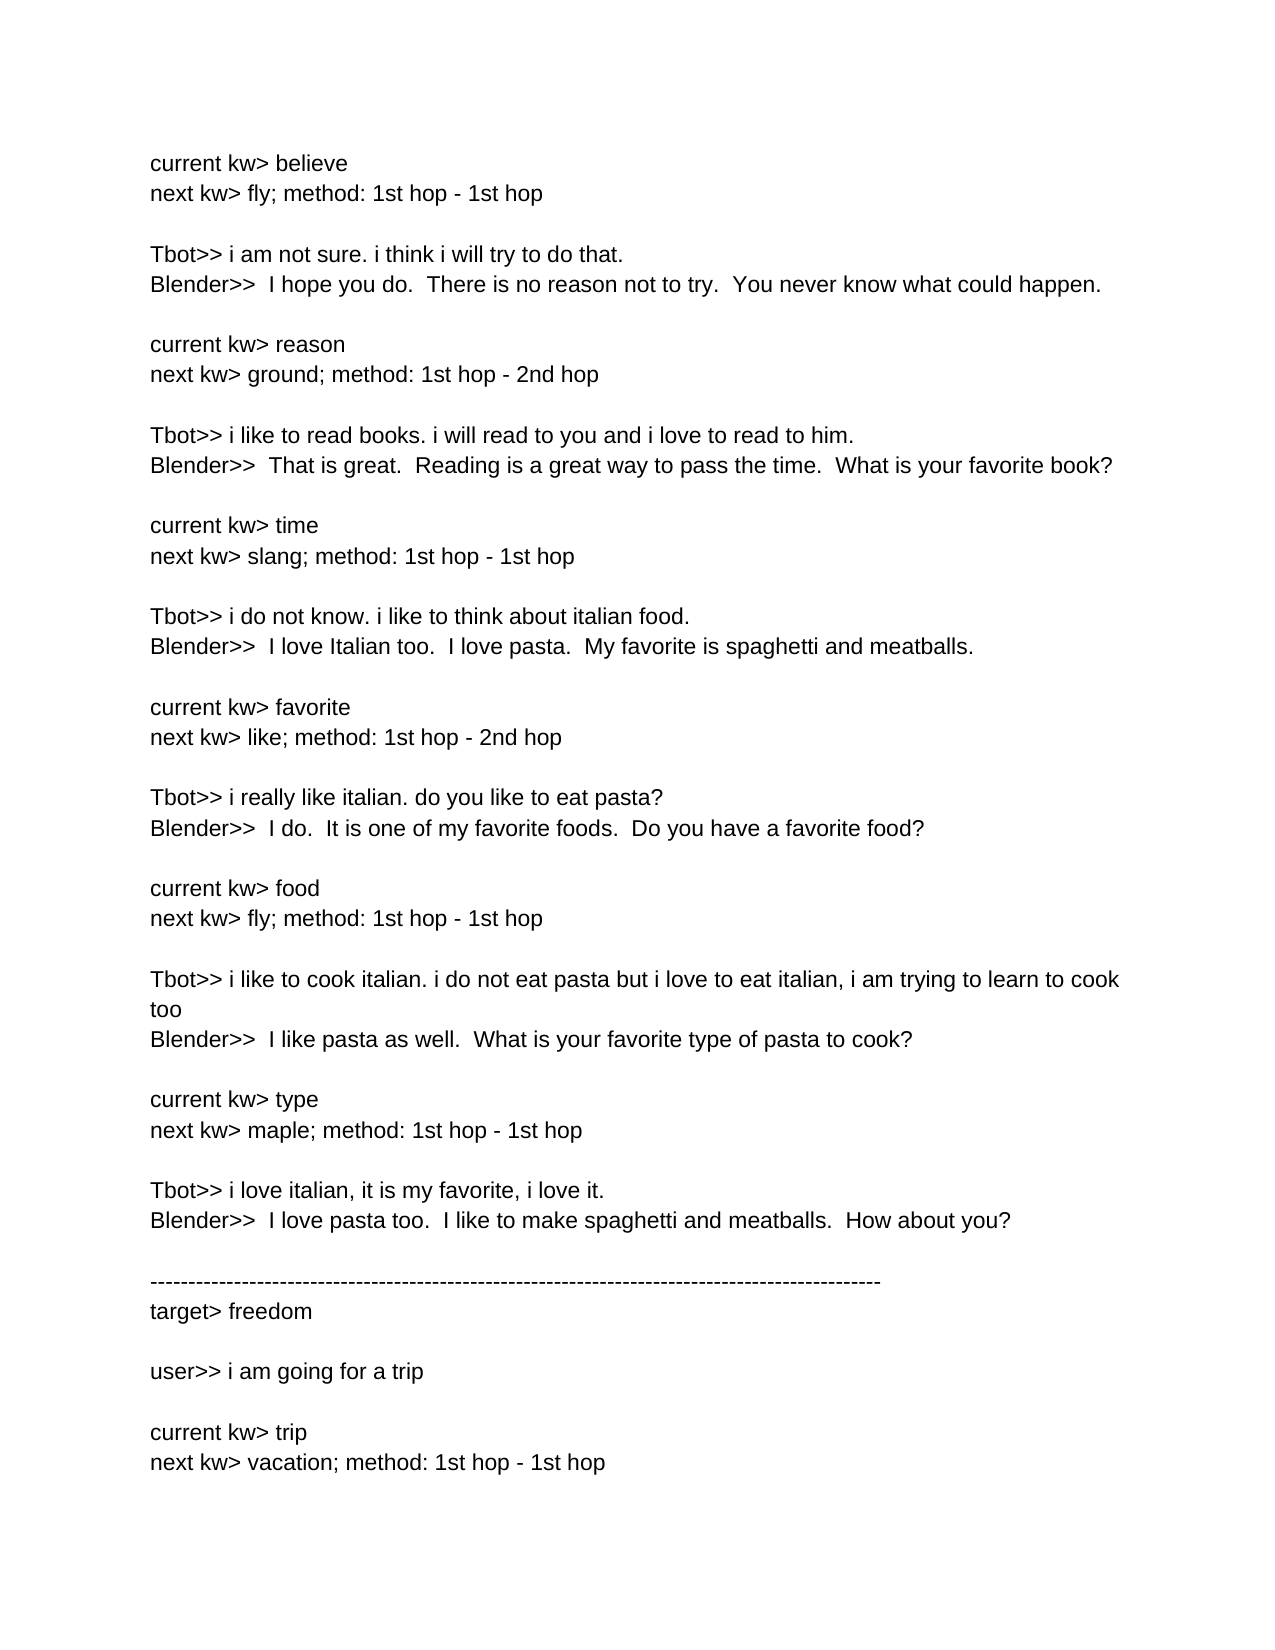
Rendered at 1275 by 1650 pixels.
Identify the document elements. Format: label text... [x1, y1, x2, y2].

text Tbot>> i love italian, it is my favorite, i love it. [150, 1177, 1125, 1203]
text current kw> believe [150, 150, 1125, 176]
text current kw> type [150, 1086, 1125, 1113]
text Tbot>> i do not know. i like to think about italian food. [150, 603, 1125, 629]
text current kw> time [150, 512, 1125, 539]
text Tbot>> i like to cook italian. i do not eat pasta but i love to eat italian, i am trying to learn to cook too [150, 966, 1125, 1022]
text next kw> maple; method: 1st hop - 1st hop [150, 1117, 1125, 1143]
text next kw> fly; method: 1st hop - 1st hop [150, 180, 1125, 207]
text user>> i am going for a trip [150, 1358, 1125, 1385]
text Blender>> I like pasta as well. What is your favorite type of pasta to cook? [150, 1026, 1125, 1052]
text next kw> slang; method: 1st hop - 1st hop [150, 543, 1125, 569]
text Tbot>> i am not sure. i think i will try to do that. [150, 241, 1125, 267]
text current kw> trip [150, 1419, 1125, 1445]
text Blender>> I love pasta too. I like to make spaghetti and meatballs. How about you? [150, 1207, 1125, 1234]
text next kw> vacation; method: 1st hop - 1st hop [150, 1449, 1125, 1475]
text Blender>> I do. It is one of my favorite foods. Do you have a favorite food? [150, 814, 1125, 841]
text target> freedom [150, 1298, 1125, 1324]
text current kw> food [150, 875, 1125, 901]
text Blender>> I hope you do. There is no reason not to try. You never know what could happen. [150, 271, 1125, 297]
text ------------------------------------------------------------------------------------------------ [150, 1268, 1125, 1294]
text next kw> ground; method: 1st hop - 2nd hop [150, 361, 1125, 388]
text Blender>> I love Italian too. I love pasta. My favorite is spaghetti and meatballs. [150, 633, 1125, 660]
text next kw> fly; method: 1st hop - 1st hop [150, 905, 1125, 932]
text next kw> like; method: 1st hop - 2nd hop [150, 724, 1125, 750]
text Blender>> That is great. Reading is a great way to pass the time. What is your favorite book? [150, 452, 1125, 478]
text Tbot>> i like to read books. i will read to you and i love to read to him. [150, 422, 1125, 448]
text current kw> favorite [150, 694, 1125, 720]
text current kw> reason [150, 331, 1125, 358]
text Tbot>> i really like italian. do you like to eat pasta? [150, 784, 1125, 811]
